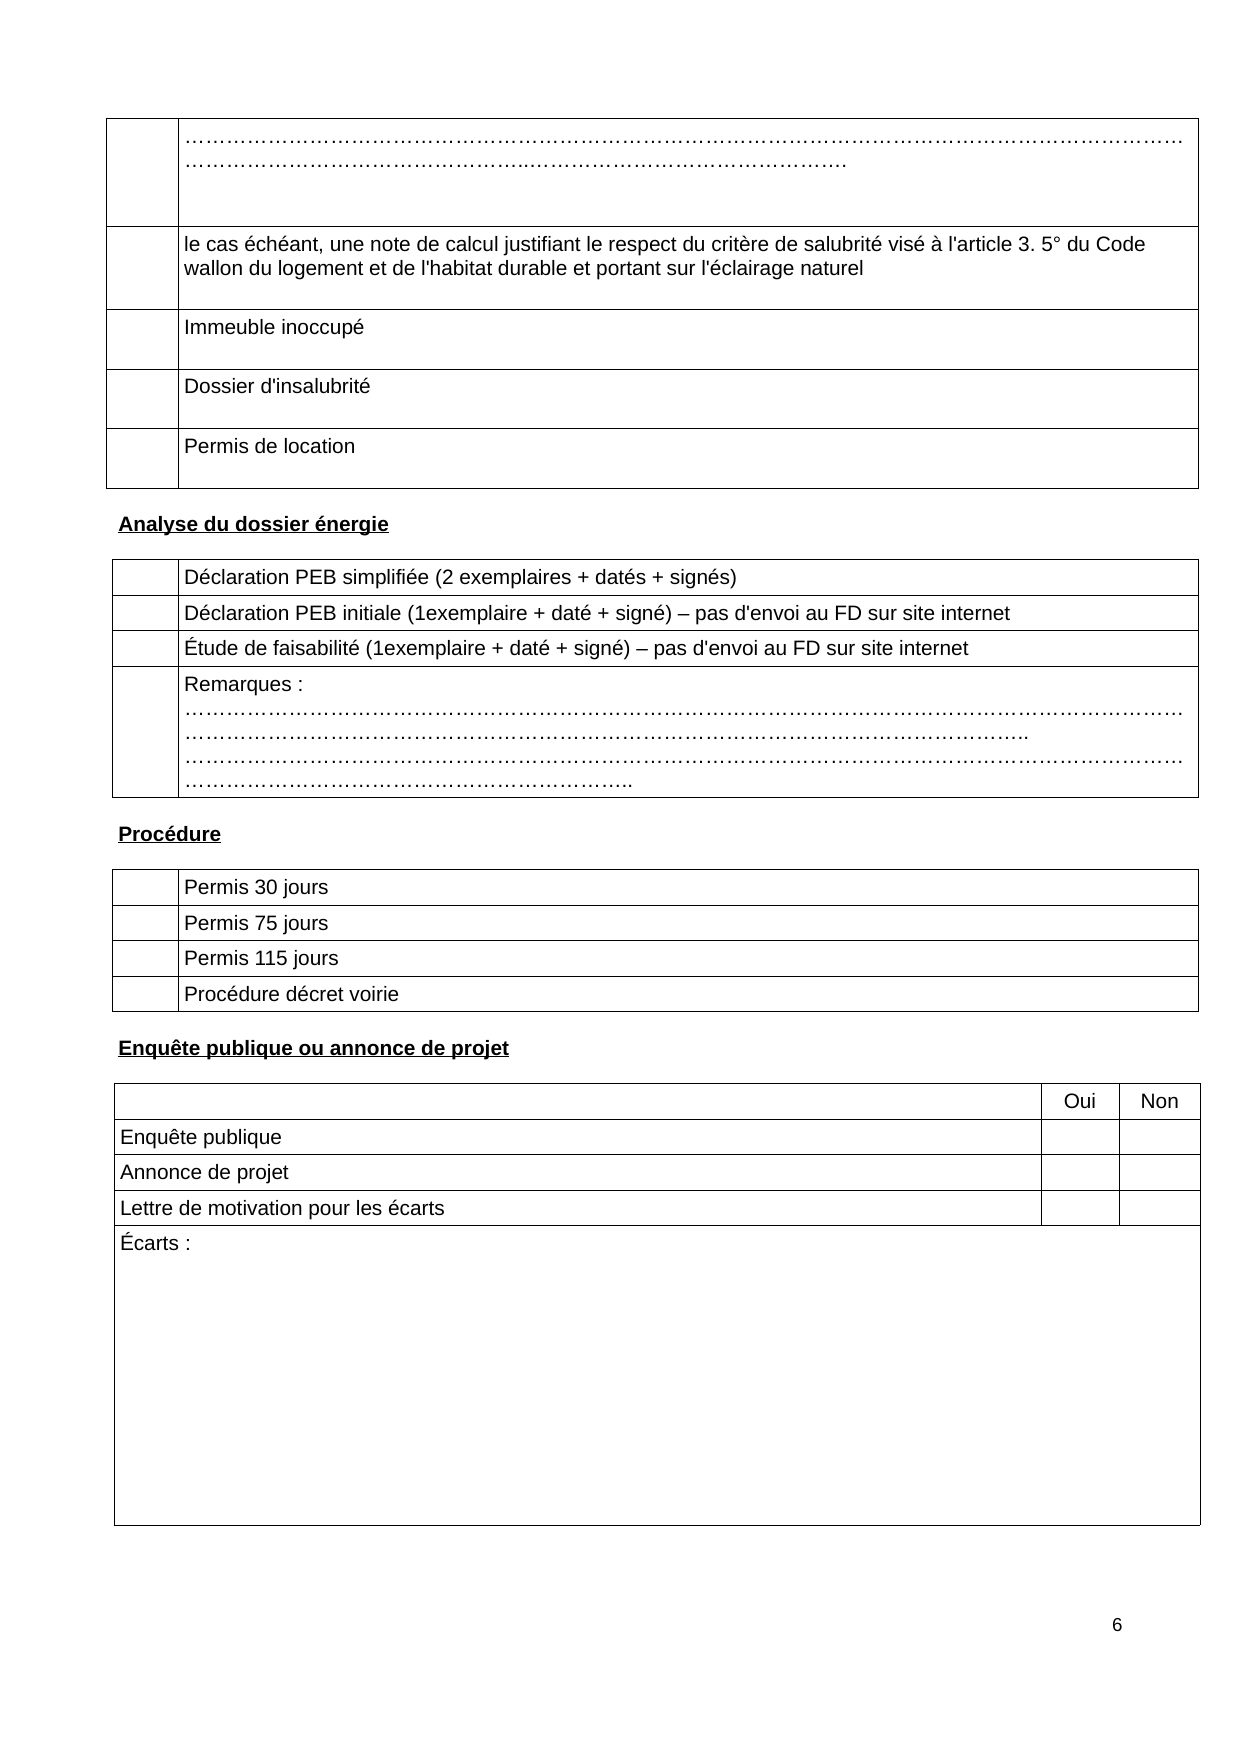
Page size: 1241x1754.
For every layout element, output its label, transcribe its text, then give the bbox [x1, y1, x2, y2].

table_cell Dossier d'insalubrité [179, 370, 1198, 428]
table_cell Permis 115 jours [179, 941, 1198, 976]
table_header [113, 560, 178, 595]
table_header Déclaration PEB simplifiée (2 exemplaires + datés + signés) [179, 560, 1198, 595]
text Enquête publique ou annonce de projet [118, 1035, 1122, 1059]
table_header Oui [1042, 1084, 1119, 1119]
text Analyse du dossier énergie [118, 511, 1122, 535]
table_cell [113, 631, 178, 666]
table_cell Écarts : [115, 1226, 1200, 1524]
table_cell [113, 906, 178, 940]
table_cell [107, 310, 178, 368]
table_cell [1042, 1120, 1119, 1154]
table_cell Permis de location [179, 429, 1198, 487]
table_header Non [1120, 1084, 1200, 1119]
table_cell [1120, 1191, 1200, 1225]
table_cell [113, 941, 178, 976]
table_cell Immeuble inoccupé [179, 310, 1198, 368]
table_cell [113, 977, 178, 1011]
table_header Permis 30 jours [179, 870, 1198, 905]
table_cell le cas échéant, une note de calcul justifiant le respect du critère de salubrité visé à l'article 3. 5° du Code wallon du logement et de l'habitat durable et portant sur l'éclairage naturel [179, 227, 1198, 309]
table_cell [1042, 1155, 1119, 1190]
table_cell Permis 75 jours [179, 906, 1198, 940]
table_cell Déclaration PEB initiale (1exemplaire + daté + signé) – pas d'envoi au FD sur site internet [179, 596, 1198, 630]
table_cell [1042, 1191, 1119, 1225]
table_cell [1120, 1155, 1200, 1190]
table_cell Enquête publique [115, 1120, 1041, 1154]
table_cell Étude de faisabilité (1exemplaire + daté + signé) – pas d'envoi au FD sur site internet [179, 631, 1198, 666]
table_cell Lettre de motivation pour les écarts [115, 1191, 1041, 1225]
text Procédure [118, 821, 1122, 845]
table_cell [107, 370, 178, 428]
table_cell [107, 227, 178, 309]
table_cell [1120, 1120, 1200, 1154]
table_cell [113, 667, 178, 797]
table_header …………………………………………………………………………………………………………………………………………………………………………..………………………………………. [179, 119, 1198, 226]
table_header [115, 1084, 1041, 1119]
table_cell [113, 596, 178, 630]
table_cell Annonce de projet [115, 1155, 1041, 1190]
table_cell Procédure décret voirie [179, 977, 1198, 1011]
table_header [107, 119, 178, 226]
table_header [113, 870, 178, 905]
table_cell Remarques : …………………………………………………………………………………………………………………………………………………………………………………………………………………………………………..……………………………………………………………………………………………………………………………………………………………………………………….. [179, 667, 1198, 797]
table_cell [107, 429, 178, 487]
